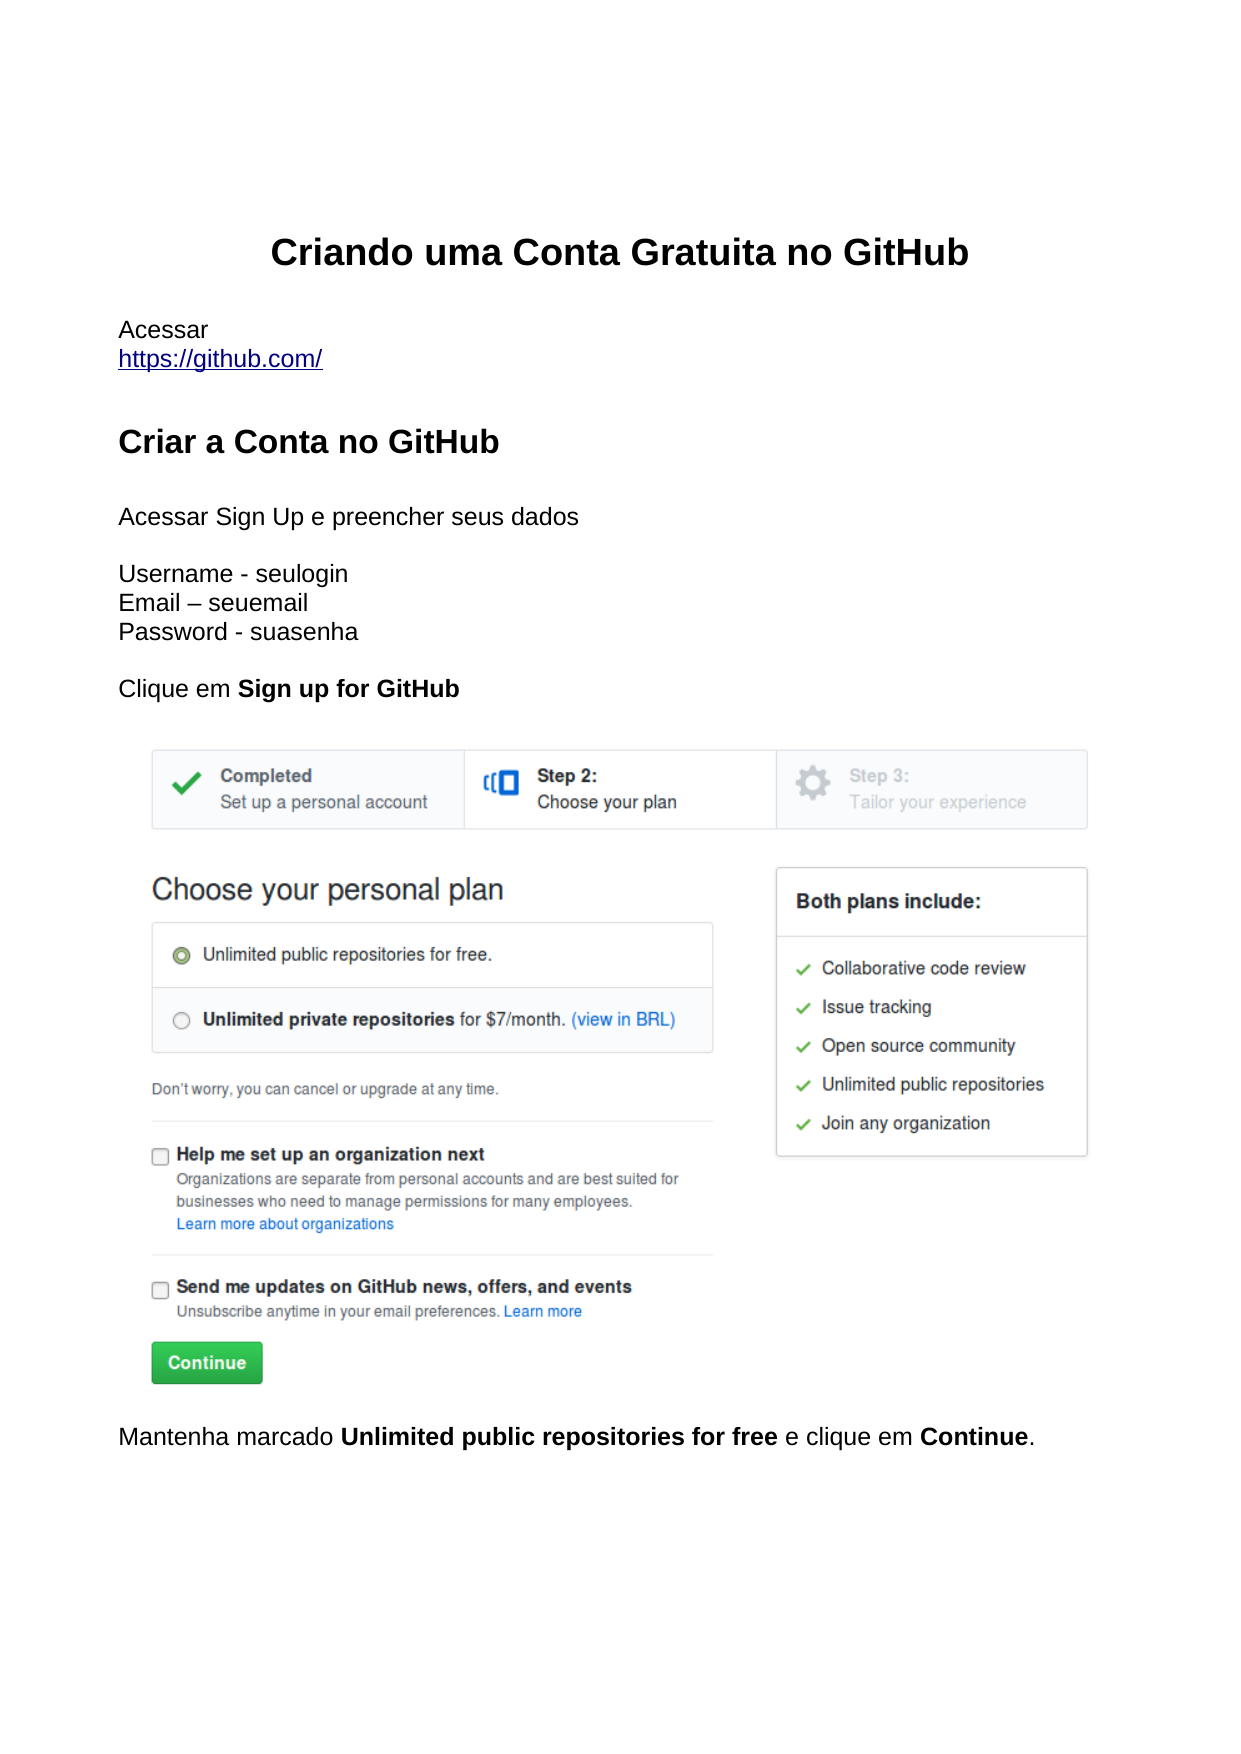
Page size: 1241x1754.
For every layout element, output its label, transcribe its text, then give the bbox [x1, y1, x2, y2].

text Email – seuemail [118, 588, 1122, 617]
text Acessar [118, 315, 1122, 344]
subtitle Criar a Conta no GitHub [118, 422, 1122, 461]
subtitle Criando uma Conta Gratuita no GitHub [118, 230, 1122, 274]
text Mantenha marcado Unlimited public repositories for free e clique em Continue. [118, 1422, 1122, 1450]
text Acessar Sign Up e preencher seus dados [118, 502, 1122, 531]
text Clique em Sign up for GitHub [118, 674, 1122, 703]
text Username - seulogin [118, 559, 1122, 588]
text https://github.com/ [118, 344, 1122, 372]
text Password - suasenha [118, 617, 1122, 646]
picture [118, 732, 1123, 1393]
